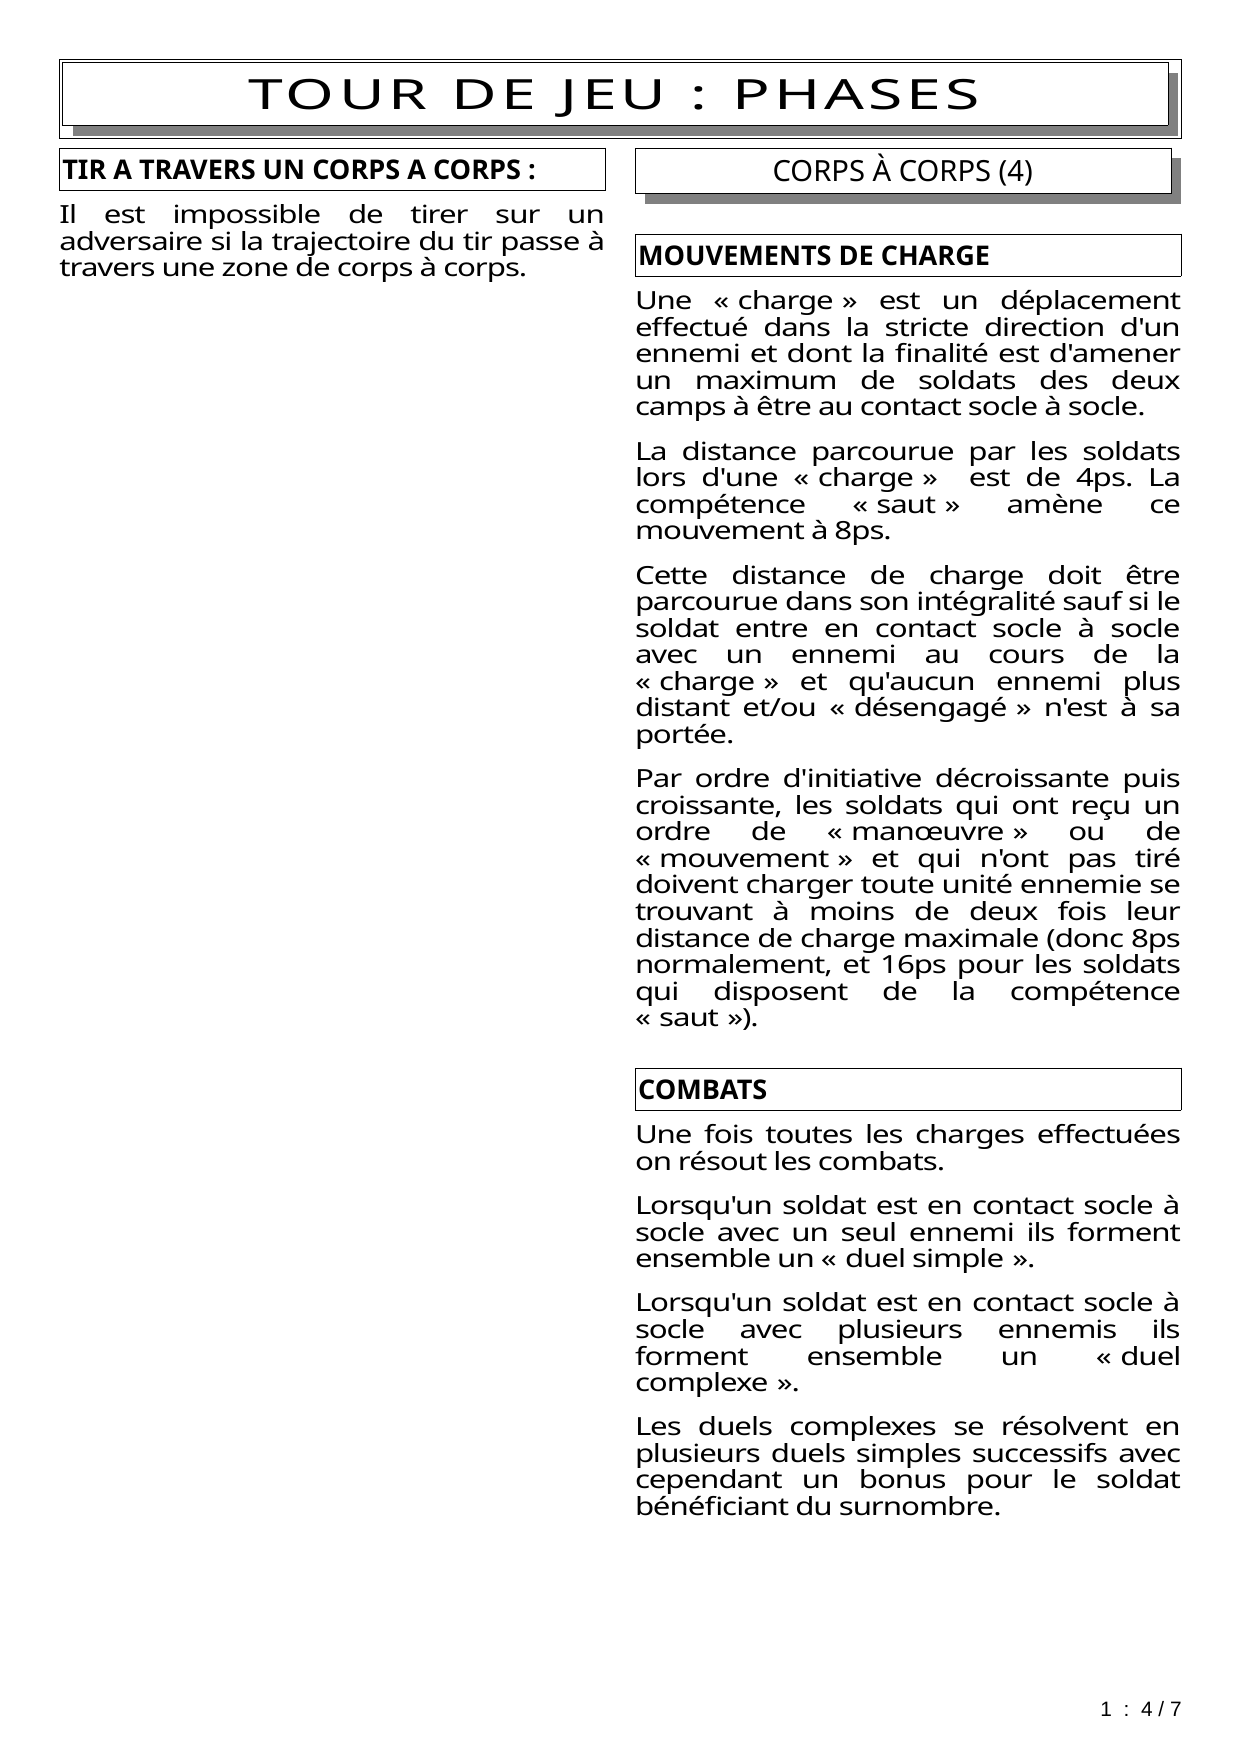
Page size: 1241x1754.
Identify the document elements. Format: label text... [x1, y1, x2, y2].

text Par ordre d'initiative décroissante puis croissante, les soldats qui ont reçu un ordre de « manœuvre » ou de « mouvement » et qui n'ont pas tiré doivent charger toute unité ennemie se trouvant à moins de deux fois leur distance de charge maximale (donc 8ps normalement, et 16ps pour les soldats qui disposent de la compétence « saut »). [635, 766, 1181, 1032]
title combats [636, 1069, 1181, 1110]
title Mouvements de charge [636, 235, 1181, 276]
text Il est impossible de tirer sur un adversaire si la trajectoire du tir passe à travers une zone de corps à corps. [59, 202, 605, 282]
text Une « charge » est un déplacement effectué dans la stricte direction d'un ennemi et dont la finalité est d'amener un maximum de soldats des deux camps à être au contact socle à socle. [635, 288, 1181, 421]
text Lorsqu'un soldat est en contact socle à socle avec un seul ennemi ils forment ensemble un « duel simple ». [635, 1193, 1181, 1273]
text Cette distance de charge doit être parcourue dans son intégralité sauf si le soldat entre en contact socle à socle avec un ennemi au cours de la « charge » et qu'aucun ennemi plus distant et/ou « désengagé » n'est à sa portée. [635, 563, 1181, 749]
title Tir a travers un corps a corps : [60, 149, 605, 190]
text Lorsqu'un soldat est en contact socle à socle avec plusieurs ennemis ils forment ensemble un « duel complexe ». [635, 1291, 1181, 1397]
title Corps à corps (4) [636, 149, 1171, 193]
text Les duels complexes se résolvent en plusieurs duels simples successifs avec cependant un bonus pour le soldat bénéficiant du surnombre. [635, 1414, 1181, 1521]
text La distance parcourue par les soldats lors d'une « charge » est de 4ps. La compétence « saut » amène ce mouvement à 8ps. [635, 439, 1181, 545]
text Une fois toutes les charges effectuées on résout les combats. [635, 1122, 1181, 1175]
